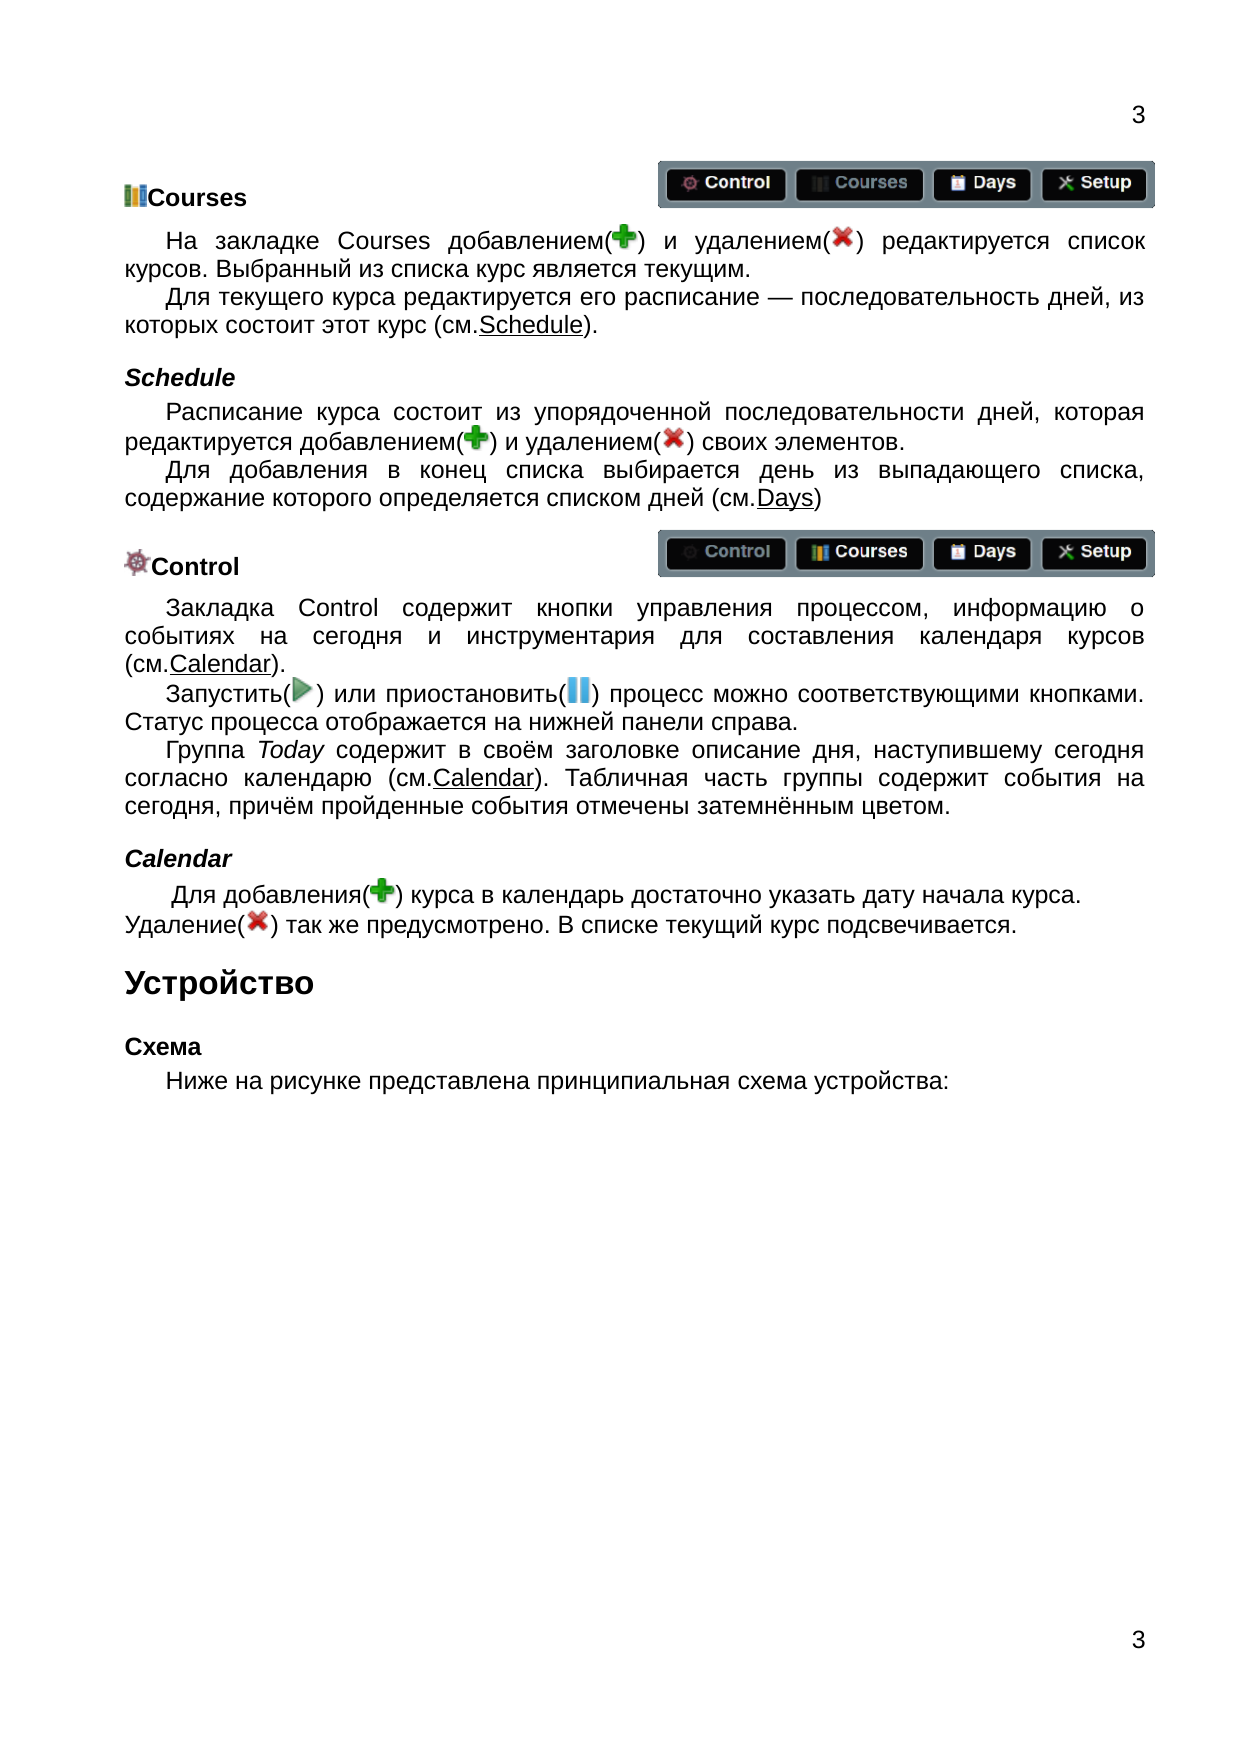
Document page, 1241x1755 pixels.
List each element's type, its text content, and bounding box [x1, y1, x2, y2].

text Для добавления в конец списка выбирается день из выпадающего списка, содержание которого определяется списком дней (см.Days) [118, 456, 1152, 518]
subtitle Устройство [118, 958, 1152, 1001]
picture [656, 159, 1158, 212]
text Для текущего курса редактируется его расписание — последовательность дней, из которых состоит этот курс (см.Schedule). [118, 283, 1152, 339]
text Группа Today содержит в своём заголовке описание дня, наступившему сегодня согласно календарю (см.Calendar). Табличная часть группы содержит события на сегодня, причём пройденные события отмечены затемнённым цветом. [118, 736, 1152, 819]
text Ниже на рисунке представлена принципиальная схема устройства: [118, 1061, 1152, 1101]
picture [370, 878, 396, 904]
picture [290, 677, 316, 703]
picture [661, 425, 687, 451]
text Для добавления() курса в календарь достаточно указать дату начала курса. Удаление() так же предусмотрено. В списке текущий курс подсвечивается. [118, 872, 1152, 939]
table_header Courses [118, 153, 649, 218]
table_header [650, 153, 1152, 218]
subtitle Calendar [118, 838, 1152, 872]
text На закладке Courses добавлением() и удалением() редактируется список курсов. Выбранный из списка курс является текущим. [118, 218, 1152, 283]
text Расписание курса состоит из упорядоченной последовательности дней, которая редактируется добавлением() и удалением() своих элементов. [118, 392, 1152, 456]
text Запустить() или приостановить() процесс можно соответствующими кнопками. Статус процесса отображается на нижней панели справа. [118, 677, 1152, 736]
picture [124, 549, 151, 576]
table_header [650, 518, 1152, 587]
picture [464, 425, 490, 451]
picture [656, 528, 1158, 581]
picture [612, 224, 638, 250]
text Закладка Control содержит кнопки управления процессом, информацию о событиях на сегодня и инструментария для составления календаря курсов (см.Calendar). [118, 587, 1152, 677]
subtitle Schedule [118, 357, 1152, 392]
table_header Control [118, 518, 649, 587]
picture [830, 224, 856, 250]
picture [245, 908, 271, 934]
picture [124, 184, 147, 207]
picture [566, 677, 592, 703]
subtitle Схема [118, 1026, 1152, 1061]
